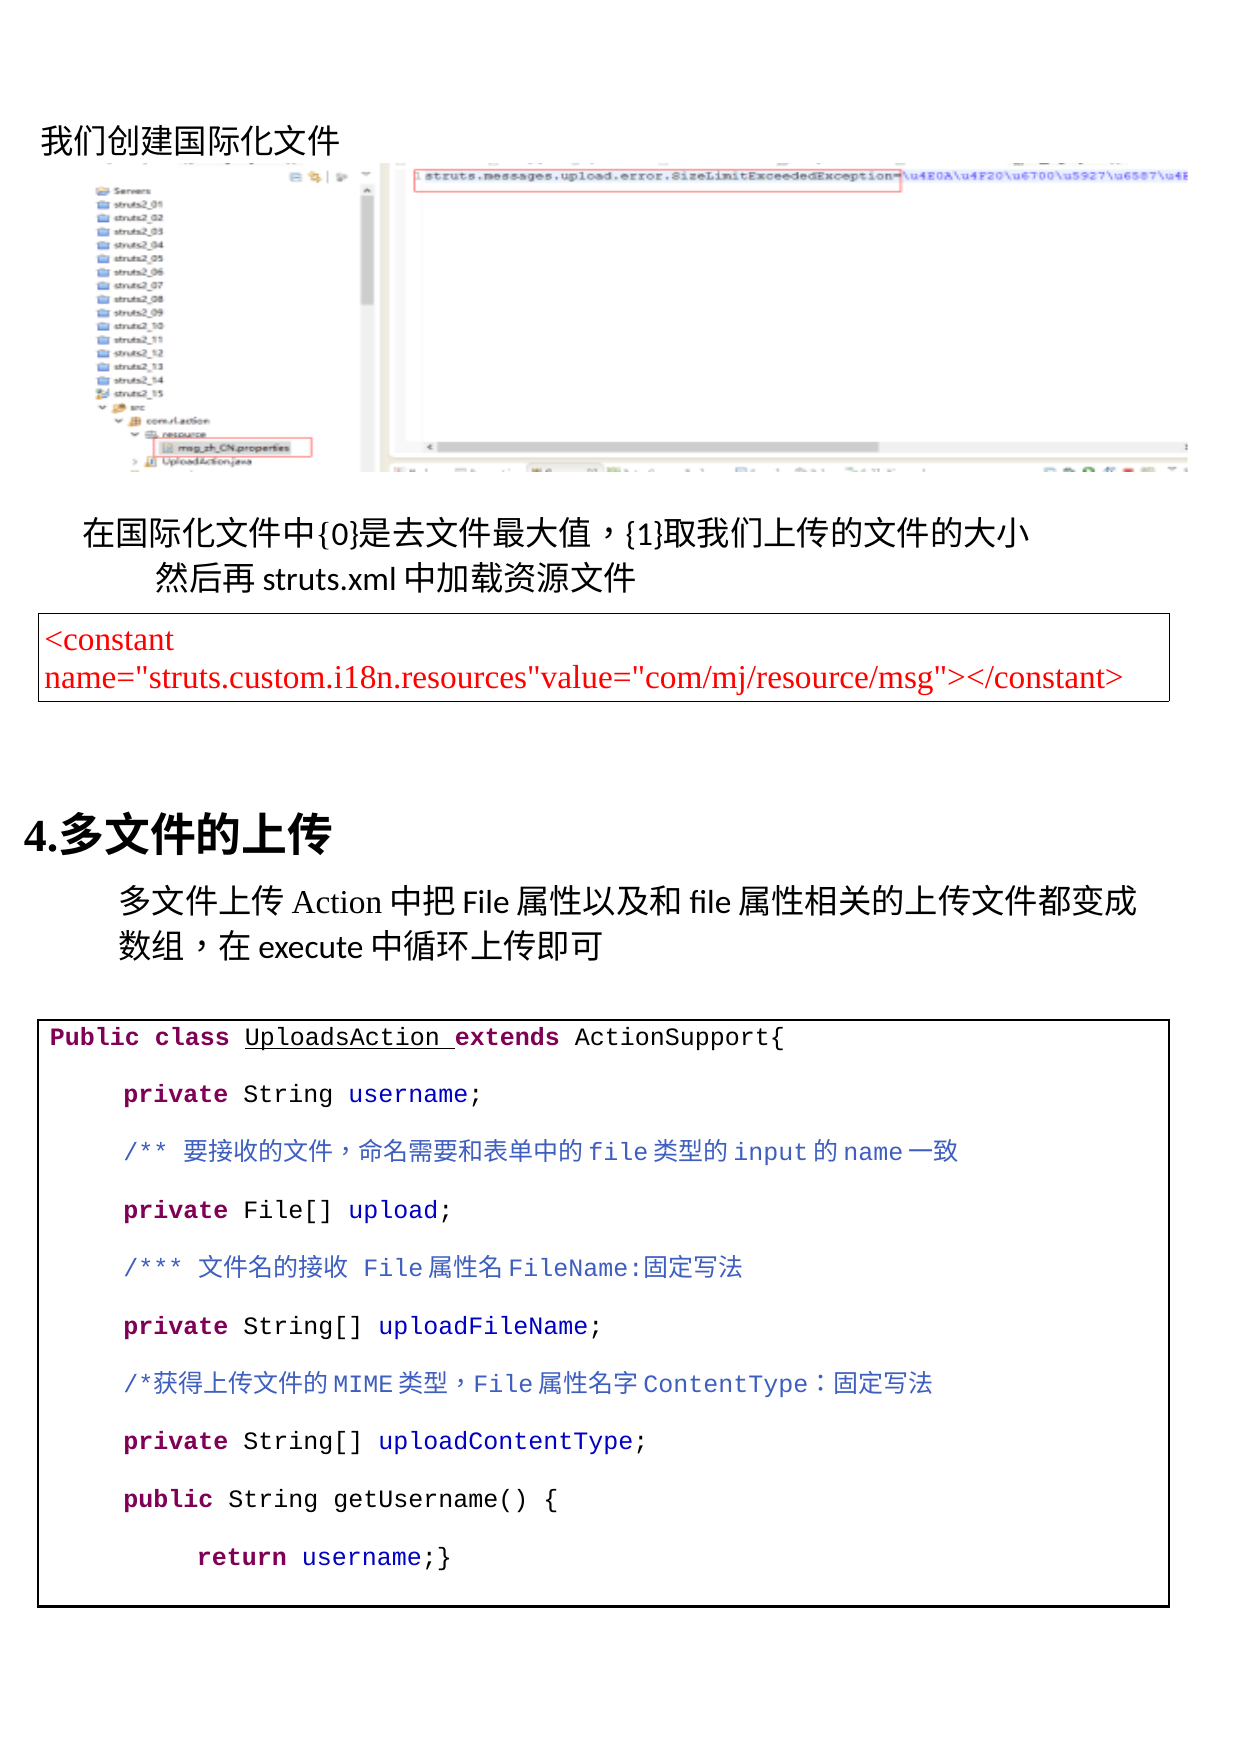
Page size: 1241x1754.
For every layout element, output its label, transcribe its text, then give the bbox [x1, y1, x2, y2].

text 然后再struts.xml中加载资源文件 [156, 555, 1169, 600]
text 我们创建国际化文件 [24, 118, 1240, 163]
table_header <constant name="struts.custom.i18n.resources"value="com/mj/resource/msg"></constant> [39, 614, 1169, 701]
subtitle 4.多文件的上传 [24, 799, 1240, 865]
table_header Public class UploadsAction extends ActionSupport{ private String username; /** 要接收的文件，命名需要和表单中的file类型的input的name一致 private File[] upload; /*** 文件名的接收 File属性名FileName:固定写法 private String[] uploadFileName; /*获得上传文件的MIME类型，File属性名字ContentType：固定写法 private String[] uploadContentType; public String getUsername() { return username;} [39, 1021, 1168, 1605]
text 在国际化文件中{0}是去文件最大值，{1}取我们上传的文件的大小 [24, 509, 1240, 555]
picture [94, 163, 1188, 472]
text 多文件上传Action中把File属性以及和file属性相关的上传文件都变成数组，在execute中循环上传即可 [118, 878, 1169, 968]
